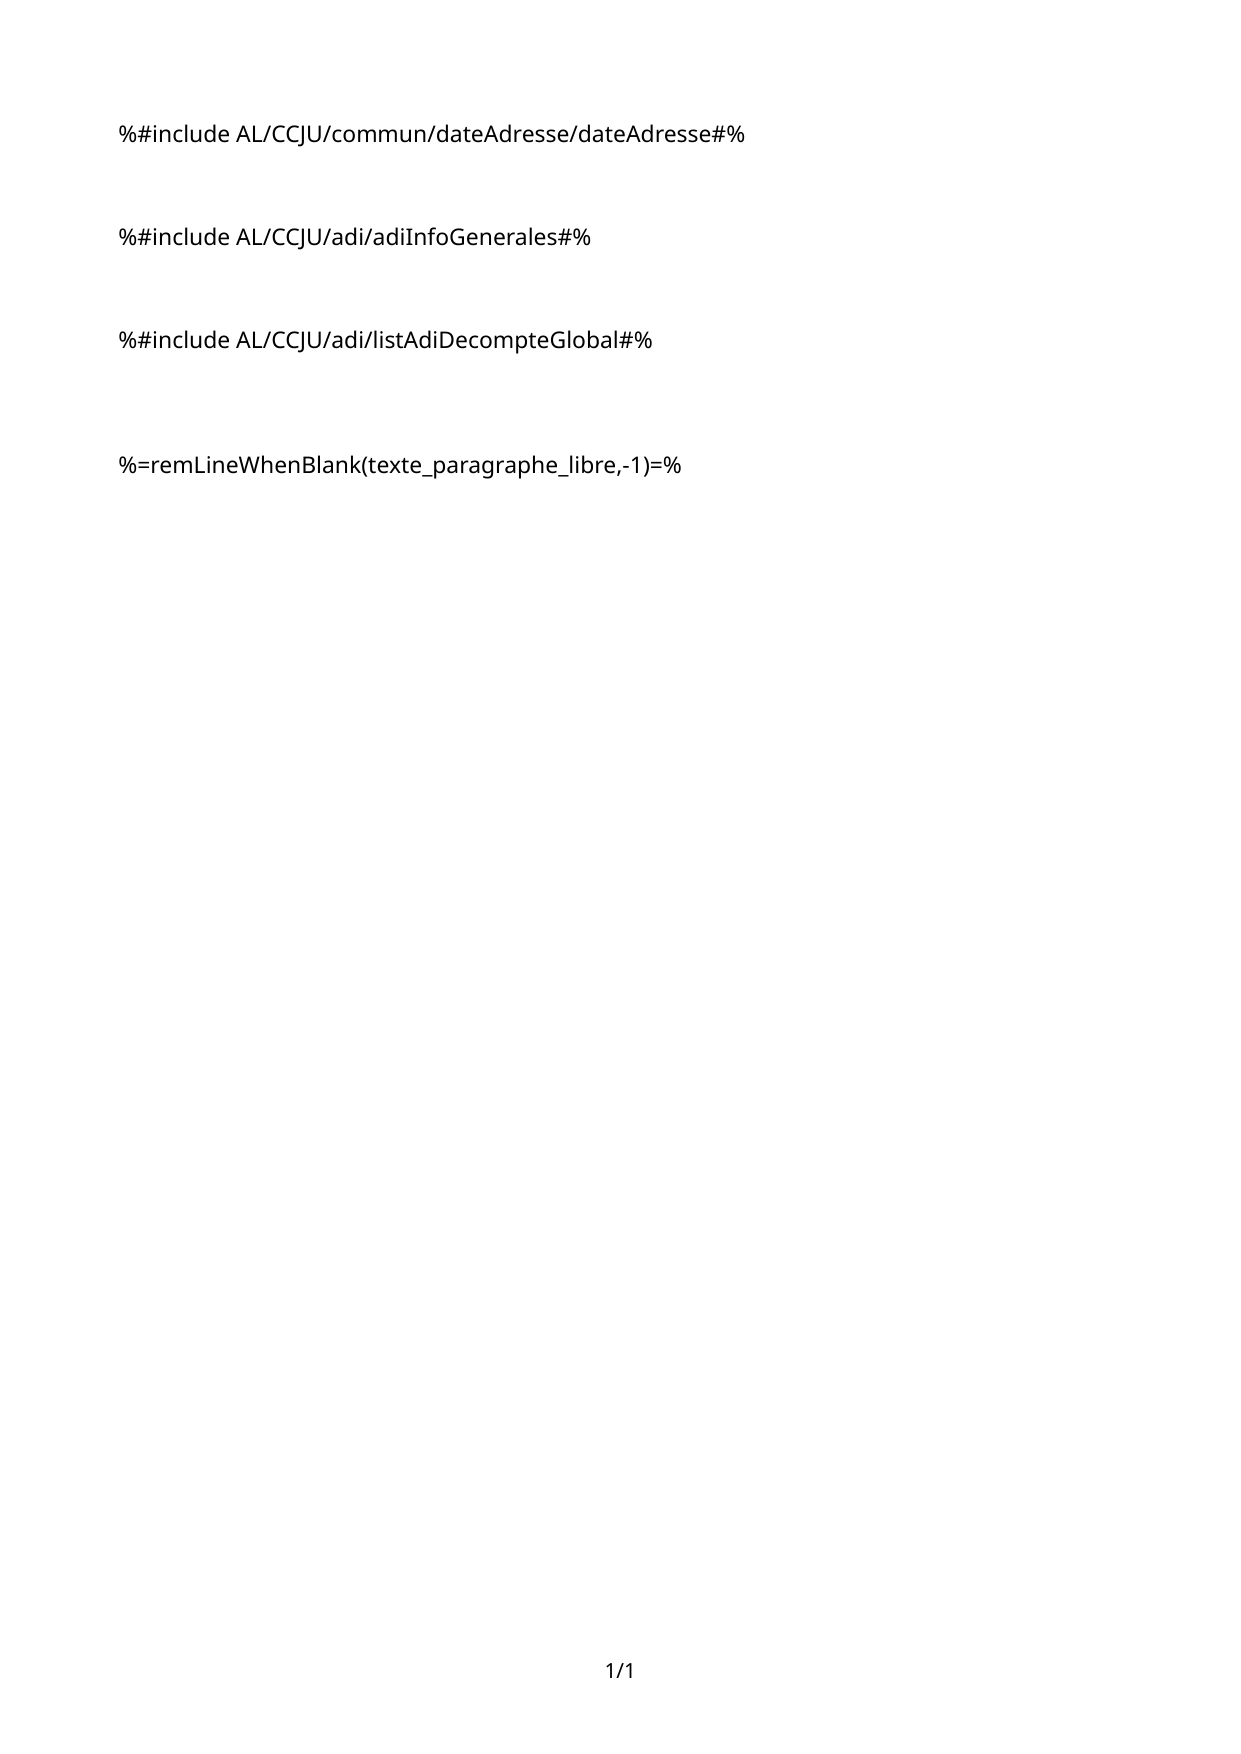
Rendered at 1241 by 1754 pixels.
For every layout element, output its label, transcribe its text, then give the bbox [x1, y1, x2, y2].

text %#include AL/CCJU/adi/listAdiDecompteGlobal#% [118, 324, 1122, 356]
text %#include AL/CCJU/commun/dateAdresse/dateAdresse#% [118, 118, 1122, 149]
text %=remLineWhenBlank(texte_paragraphe_libre,-1)=% [118, 449, 1122, 481]
text %#include AL/CCJU/adi/adiInfoGenerales#% [118, 221, 1122, 252]
